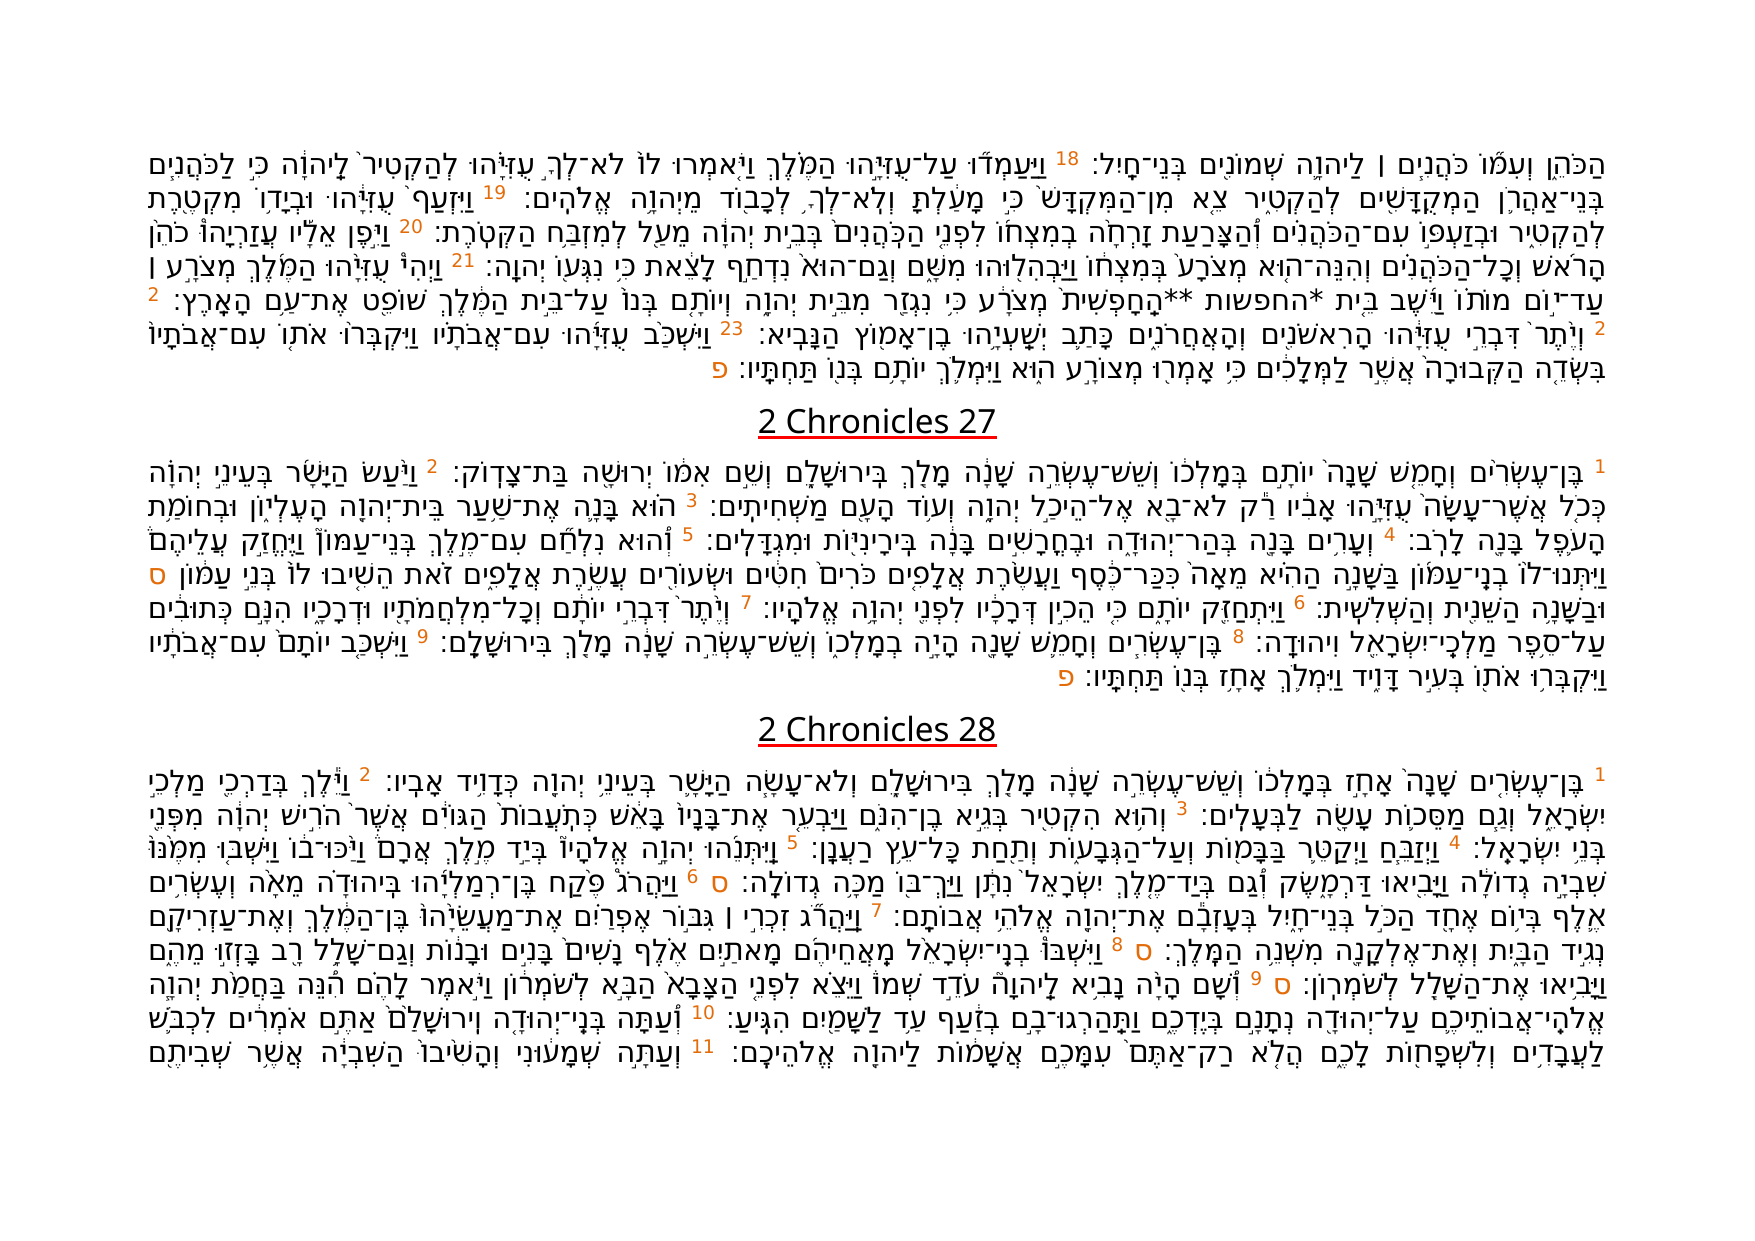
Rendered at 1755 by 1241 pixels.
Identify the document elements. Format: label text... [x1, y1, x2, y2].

text 1 בֶּן־עֶשְׂרִ֤ים שָׁנָה֙ אָחָ֣ז בְּמָלְכ֔וֹ וְשֵׁשׁ־עֶשְׂרֵ֣ה שָׁנָ֔ה מָלַ֖ךְ בִּירוּשָׁלָ֑͏ִם וְלֹא־עָשָׂ֧ה הַיָּשָׁ֛ר בְּעֵינֵ֥י יְהוָ֖ה כְּדָוִ֥יד אָבִֽיו׃ 2 וַיֵּ֕לֶךְ בְּדַרְכֵ֖י מַלְכֵ֣י יִשְׂרָאֵ֑ל וְגַ֧ם מַסֵּכ֛וֹת עָשָׂ֖ה לַבְּעָלִֽים׃ ‬‬3 וְה֥וּא הִקְטִ֖יר בְּגֵ֣יא בֶן־הִנֹּ֑ם וַיַּבְעֵ֤ר אֶת־בָּנָיו֙ בָּאֵ֔שׁ כְּתֹֽעֲבוֹת֙ הַגּוֹיִ֔ם אֲשֶׁר֙ הֹרִ֣ישׁ יְהוָ֔ה מִפְּנֵ֖י בְּנֵ֥י יִשְׂרָאֵֽל׃ ‬‬4 וַיְזַבֵּ֧חַ וַיְקַטֵּ֛ר בַּבָּמ֖וֹת וְעַל־הַגְּבָע֑וֹת וְתַ֖חַת כָּל־עֵ֥ץ רַעֲנָֽן׃ ‬‬5 וַֽיִּתְּנֵ֜הוּ יְהוָ֣ה אֱלֹהָיו֮ בְּיַ֣ד מֶ֣לֶךְ אֲרָם֒ וַיַּ֨כּוּ־ב֔וֹ וַיִּשְׁבּ֤וּ מִמֶּ֙נּוּ֙ שִׁבְיָ֣ה גְדוֹלָ֔ה וַיָּבִ֖יאוּ דַּרְמָ֑שֶׂק וְ֠גַם בְּיַד־מֶ֤לֶךְ יִשְׂרָאֵל֙ נִתָּ֔ן וַיַּךְ־בּ֖וֹ מַכָּ֥ה גְדוֹלָֽה׃ ס ‬‬6 וַיַּהֲרֹג֩ פֶּ֨קַח בֶּן־רְמַלְיָ֜הוּ בִּֽיהוּדָ֗ה מֵאָ֨ה וְעֶשְׂרִ֥ים אֶ֛לֶף בְּי֥וֹם אֶחָ֖ד הַכֹּ֣ל בְּנֵי־חָ֑יִל בְּעָזְבָ֕ם אֶת־יְהוָ֖ה אֱלֹהֵ֥י אֲבוֹתָֽם׃ ‬‬7 וַֽיַּהֲרֹ֞ג זִכְרִ֣י ׀ גִּבּ֣וֹר אֶפְרַ֗יִם אֶת־מַעֲשֵׂיָ֙הוּ֙ בֶּן־הַמֶּ֔לֶךְ וְאֶת־עַזְרִיקָ֖ם נְגִ֣יד הַבָּ֑יִת וְאֶת־אֶלְקָנָ֖ה מִשְׁנֵ֥ה הַמֶּֽלֶךְ׃ ס ‬‬8 וַיִּשְׁבּוּ֩ בְנֵֽי־יִשְׂרָאֵ֨ל מֵֽאֲחֵיהֶ֜ם מָאתַ֣יִם אֶ֗לֶף נָשִׁים֙ בָּנִ֣ים וּבָנ֔וֹת וְגַם־שָׁלָ֥ל רָ֖ב בָּזְז֣וּ מֵהֶ֑ם וַיָּבִ֥יאוּ אֶת־הַשָּׁלָ֖ל לְשֹׁמְרֽוֹן׃ ס ‬‬9 וְ֠שָׁם הָיָ֨ה נָבִ֥יא לַֽיהוָה֮ עֹדֵ֣ד שְׁמוֹ֒ וַיֵּצֵ֗א לִפְנֵ֤י הַצָּבָא֙ הַבָּ֣א לְשֹׁמְר֔וֹן וַיֹּ֣אמֶר לָהֶ֗ם הִ֠נֵּה בַּחֲמַ֨ת יְהוָ֧ה אֱלֹהֵֽי־אֲבוֹתֵיכֶ֛ם עַל־יְהוּדָ֖ה נְתָנָ֣ם בְּיֶדְכֶ֑ם וַתַּֽהַרְגוּ־בָ֣ם בְזַ֔עַף עַ֥ד לַשָּׁמַ֖יִם הִגִּֽיעַ׃ ‬‬10 וְ֠עַתָּה בְּנֵֽי־יְהוּדָ֤ה וִֽירוּשָׁלִַ֙ם֙ אַתֶּ֣ם אֹמְרִ֔ים לִכְבֹּ֛שׁ לַעֲבָדִ֥ים וְלִשְׁפָח֖וֹת לָכֶ֑ם הֲלֹ֤א רַק־אַתֶּם֙ עִמָּכֶ֣ם אֲשָׁמ֔וֹת לַיהוָ֖ה אֱלֹהֵיכֶֽם׃ ‬‬11 וְעַתָּ֣ה שְׁמָע֔וּנִי וְהָשִׁ֙יבוּ֙ הַשִּׁבְיָ֔ה אֲשֶׁ֥ר שְׁבִיתֶ֖ם מֵאֲחֵיכֶ֑ם כִּ֛י חֲר֥וֹן אַף־יְהוָ֖ה עֲלֵיכֶֽם׃ ס ‬‬12 וַיָּקֻ֨מוּ אֲנָשִׁ֜ים מֵרָאשֵׁ֣י בְנֵֽי־אֶפְרַ֗יִם עֲזַרְיָ֤הוּ בֶן־יְהֽוֹחָנָן֙ בֶּרֶכְיָ֣הוּ בֶן־מְשִׁלֵּמ֔וֹת וִֽיחִזְקִיָּ֙הוּ֙ בֶּן־שַׁלֻּ֔ם וַעֲמָשָׂ֖א בֶּן־חַדְלָ֑י עַל־הַבָּאִ֖ים מִן־הַצָּבָֽא׃ ‬‬13 וַיֹּאמְר֣וּ לָהֶ֗ם לֹא־תָבִ֤יאוּ אֶת־הַשִּׁבְיָה֙ הֵ֔נָּה כִּי֩ לְאַשְׁמַ֨ת יְהוָ֤ה עָלֵ֙ינוּ֙ אַתֶּ֣ם אֹמְרִ֔ים לְהֹסִ֥יף עַל־חַטֹּאתֵ֖ינוּ וְעַל־אַשְׁמָתֵ֑ינוּ כִּֽי־רַבָּ֤ה אַשְׁמָה֙ לָ֔נוּ וַחֲר֥וֹן אָ֖ף עַל־יִשְׂרָאֵֽל׃ ס ‬‬14 וַיַּעֲזֹ֣ב הֶֽחָל֗וּץ אֶת־הַשִּׁבְיָה֙ וְאֶת־הַבִּזָּ֔ה לִפְנֵ֥י הַשָּׂרִ֖ים וְכָל־הַקָּהָֽל׃ ‬‬15 וַיָּקֻ֣מוּ הָאֲנָשִׁים֩ אֲשֶׁר־נִקְּב֨וּ בְשֵׁמ֜וֹת וַיַּחֲזִ֣יקוּ בַשִּׁבְיָ֗ה וְכָֽל־מַעֲרֻמֵּיהֶם֮ הִלְבִּ֣ישׁוּ מִן־הַשָּׁלָל֒ וַיַּלְבִּשׁ֣וּם וַ֠יַּנְעִלוּם וַיַּאֲכִל֨וּם וַיַּשְׁק֜וּם וַיְסֻכ֗וּם וַיְנַהֲל֤וּם בַּחֲמֹרִים֙ לְכָל־כּוֹשֵׁ֔ל וַיְבִיא֛וּם יְרֵח֥וֹ עִיר־הַתְּמָרִ֖ים אֵ֣צֶל אֲחֵיהֶ֑ם וַיָּשׁ֖וּבוּ שֹׁמְרֽוֹן׃ פ ‬‬‬‬‬‬‬‬‬‬‬‬‬‬‬‬ [148, 764, 1606, 1069]
text 1 בֶּן־עֶשְׂרִ֨ים וְחָמֵ֤שׁ שָׁנָה֙ יוֹתָ֣ם בְּמָלְכ֔וֹ וְשֵׁשׁ־עֶשְׂרֵ֣ה שָׁנָ֔ה מָלַ֖ךְ בִּֽירוּשָׁלָ֑͏ִם וְשֵׁ֣ם אִמּ֔וֹ יְרוּשָׁ֖ה בַּת־צָדֽוֹק׃ 2 וַיַּ֨עַשׂ הַיָּשָׁ֜ר בְּעֵינֵ֣י יְהוָ֗ה כְּכֹ֤ל אֲשֶׁר־עָשָׂה֙ עֻזִּיָּ֣הוּ אָבִ֔יו רַ֕ק לֹא־בָ֖א אֶל־הֵיכַ֣ל יְהוָ֑ה וְע֥וֹד הָעָ֖ם מַשְׁחִיתִֽים׃ ‬‬3 ה֗וּא בָּנָ֛ה אֶת־שַׁ֥עַר בֵּית־יְהוָ֖ה הָעֶלְי֑וֹן וּבְחוֹמַ֥ת הָעֹ֛פֶל בָּנָ֖ה לָרֹֽב׃ ‬‬4 וְעָרִ֥ים בָּנָ֖ה בְּהַר־יְהוּדָ֑ה וּבֶחֳרָשִׁ֣ים בָּנָ֔ה בִּֽירָינִיּ֖וֹת וּמִגְדָּלִֽים׃ ‬‬5 וְ֠הוּא נִלְחַ֞ם עִם־מֶ֣לֶךְ בְּנֵי־עַמּוֹן֮ וַיֶּחֱזַ֣ק עֲלֵיהֶם֒ וַיִּתְּנוּ־ל֨וֹ בְנֵֽי־עַמּ֜וֹן בַּשָּׁנָ֣ה הַהִ֗יא מֵאָה֙ כִּכַּר־כֶּ֔סֶף וַעֲשֶׂ֨רֶת אֲלָפִ֤ים כֹּרִים֙ חִטִּ֔ים וּשְׂעוֹרִ֖ים עֲשֶׂ֣רֶת אֲלָפִ֑ים זֹ֗את הֵשִׁ֤יבוּ לוֹ֙ בְּנֵ֣י עַמּ֔וֹן ס וּבַשָּׁנָ֥ה הַשֵּׁנִ֖ית וְהַשְּׁלִשִֽׁית׃ ‬‬6 וַיִּתְחַזֵּ֖ק יוֹתָ֑ם כִּ֚י הֵכִ֣ין דְּרָכָ֔יו לִפְנֵ֖י יְהוָ֥ה אֱלֹהָֽיו׃ ‬‬7 וְיֶ֙תֶר֙ דִּבְרֵ֣י יוֹתָ֔ם וְכָל־מִלְחֲמֹתָ֖יו וּדְרָכָ֑יו הִנָּ֣ם כְּתוּבִ֔ים עַל־סֵ֥פֶר מַלְכֵֽי־יִשְׂרָאֵ֖ל וִיהוּדָֽה׃ ‬‬8 בֶּן־עֶשְׂרִ֧ים וְחָמֵ֛שׁ שָׁנָ֖ה הָיָ֣ה בְמָלְכ֑וֹ וְשֵׁשׁ־עֶשְׂרֵ֣ה שָׁנָ֔ה מָלַ֖ךְ בִּירוּשָׁלָֽ͏ִם׃ ‬‬9 וַיִּשְׁכַּ֤ב יוֹתָם֙ עִם־אֲבֹתָ֔יו וַיִּקְבְּר֥וּ אֹת֖וֹ בְּעִ֣יר דָּוִ֑יד וַיִּמְלֹ֛ךְ אָחָ֥ז בְּנ֖וֹ תַּחְתָּֽיו׃ פ ‬‬‬‬‬‬‬‬‬‬ [148, 456, 1606, 693]
text 3 בֶּן־שֵׁ֨שׁ עֶשְׂרֵ֤ה שָׁנָה֙ עֻזִיָ֣הוּ בְמָלְכ֔וֹ וַחֲמִשִּׁ֤ים וּשְׁתַּ֙יִם֙ שָׁנָ֔ה מָלַ֖ךְ בִּירוּשָׁלָ֑͏ִם וְשֵׁ֣ם אִמּ֔וֹ *יכיליה **יְכָלְיָ֖ה מִן־יְרוּשָׁלָֽ͏ִם׃ ‬‬4 וַיַּ֥עַשׂ הַיָּשָׁ֖ר בְּעֵינֵ֣י יְהוָ֑ה כְּכֹ֥ל אֲשֶׁר־עָשָׂ֖ה אֲמַצְיָ֥הוּ אָבִֽיו׃ ‬‬5 וַיְהִי֙ לִדְרֹ֣שׁ אֱלֹהִ֔ים בִּימֵ֣י זְכַרְיָ֔הוּ הַמֵּבִ֖ין בִּרְאֹ֣ת הָאֱלֹהִ֑ים וּבִימֵי֙ דָּרְשׁ֣וֹ אֶת־יְהוָ֔ה הִצְלִיח֖וֹ הָאֱלֹהִֽים׃ ס ‬‬6 וַיֵּצֵא֙ וַיִּלָּ֣חֶם בַּפְּלִשְׁתִּ֔ים וַיִּפְרֹ֞ץ אֶת־ח֣וֹמַת גַּ֗ת וְאֵת֙ חוֹמַ֣ת יַבְנֵ֔ה וְאֵ֖ת חוֹמַ֣ת אַשְׁדּ֑וֹד וַיִּבְנֶ֣ה עָרִ֔ים בְּאַשְׁדּ֖וֹד וּבַפְּלִשְׁתִּֽים׃ ‬‬7 וַיַּעְזְרֵ֨הוּ הָֽאֱלֹהִ֜ים עַל־פְּלִשְׁתִּ֧ים וְעַל־*הערביים **הָֽעַרְבִ֛ים הַיֹּשְׁבִ֥ים בְּגוּר־בָּ֖עַל וְהַמְּעוּנִֽים׃ ‬‬8 וַיִּתְּנ֧וּ הָֽעַמּוֹנִ֛ים מִנְחָ֖ה לְעֻזִּיָּ֑הוּ וַיֵּ֤לֶךְ שְׁמוֹ֙ עַד־לְב֣וֹא מִצְרַ֔יִם כִּ֥י הֶחֱזִ֖יק עַד־לְמָֽעְלָה׃ ‬‬9 וַיִּ֨בֶן עֻזִּיָּ֤הוּ מִגְדָּלִים֙ בִּיר֣וּשָׁלִַ֔ם עַל־שַׁ֧עַר הַפִּנָּ֛ה וְעַל־שַׁ֥עַר הַגַּ֖יְא וְעַל־הַמִּקְצ֑וֹעַ וַֽיְחַזְּקֵֽם׃ ‬‬10 וַיִּ֨בֶן מִגְדָּלִ֜ים בַּמִּדְבָּ֗ר וַיַּחְצֹב֙ בֹּר֣וֹת רַבִּ֔ים כִּ֤י מִקְנֶה־רַּב֙ הָ֣יָה ל֔וֹ וּבַשְּׁפֵלָ֖ה וּבַמִּישׁ֑וֹר אִכָּרִ֣ים וְכֹֽרְמִ֗ים בֶּהָרִים֙ וּבַכַּרְמֶ֔ל כִּֽי־אֹהֵ֥ב אֲדָמָ֖ה הָיָֽה׃ ס ‬‬11 וַיְהִ֣י לְעֻזִּיָּ֡הוּ חַיִל֩ עֹשֵׂ֨ה מִלְחָמָ֜ה יוֹצְאֵ֧י צָבָ֣א לִגְד֗וּד בְּמִסְפַּר֙ פְּקֻדָּתָ֔ם בְּיַד֙ *יעואל **יְעִיאֵ֣ל הַסּוֹפֵ֔ר וּמַעֲשֵׂיָ֖הוּ הַשּׁוֹטֵ֑ר עַ֚ל יַד־חֲנַנְיָ֔הוּ מִשָּׂרֵ֖י הַמֶּֽלֶךְ׃ ‬‬12 כֹּ֠ל מִסְפַּ֞ר רָאשֵׁ֤י הָאָבוֹת֙ לְגִבּ֣וֹרֵי חָ֔יִל אַלְפַּ֖יִם וְשֵׁ֥שׁ מֵאֽוֹת׃ ‬‬13 וְעַל־יָדָם֩ חֵ֨יל צָבָ֜א שְׁלֹ֧שׁ מֵא֣וֹת אֶ֗לֶף וְשִׁבְעַ֤ת אֲלָפִים֙ וַחֲמֵ֣שׁ מֵא֔וֹת עוֹשֵׂ֥י מִלְחָמָ֖ה בְּכֹ֣חַ חָ֑יִל לַעְזֹ֥ר לַמֶּ֖לֶךְ עַל־הָאוֹיֵֽב׃ ‬‬14 וַיָּכֶן֩ לָהֶ֨ם עֻזִּיָּ֜הוּ לְכָל־הַצָּבָ֗א מָגִנִּ֤ים וּרְמָחִים֙ וְכ֣וֹבָעִ֔ים וְשִׁרְיֹנ֖וֹת וּקְשָׁת֑וֹת וּלְאַבְנֵ֖י קְלָעִֽים׃ ‬‬15 וַיַּ֣עַשׂ ׀ בִּירוּשָׁלִַ֨ם חִשְּׁבֹנ֜וֹת מַחֲשֶׁ֣בֶת חוֹשֵׁ֗ב לִהְי֤וֹת עַל־הַמִּגְדָּלִים֙ וְעַל־הַפִּנּ֔וֹת לִירוֹא֙ בַּֽחִצִּ֔ים וּבָאֲבָנִ֖ים גְּדֹל֑וֹת וַיֵּצֵ֤א שְׁמוֹ֙ עַד־לְמֵ֣רָח֔‬‏וֹק כִּֽי־הִפְלִ֥יא לְהֵעָזֵ֖ר עַ֥ד כִּֽי־חָזָֽק׃ ‬‬16 וּכְחֶזְקָת֗וֹ גָּבַ֤הּ לִבּוֹ֙ עַד־לְהַשְׁחִ֔ית וַיִּמְעַ֖ל בַּיהוָ֣ה אֱלֹהָ֑יו וַיָּבֹא֙ אֶל־הֵיכַ֣ל יְהוָ֔ה לְהַקְטִ֖יר עַל־מִזְבַּ֥ח הַקְּטֹֽרֶת׃ ‬‬17 וַיָּבֹ֥א אַחֲרָ֖יו עֲזַרְיָ֣הוּ הַכֹּהֵ֑ן וְעִמּ֞וֹ כֹּהֲנִ֧ים ׀ לַיהוָ֛ה שְׁמוֹנִ֖ים בְּנֵי־חָֽיִל׃ ‬‬18 וַיַּעַמְד֞וּ עַל־עֻזִּיָּ֣הוּ הַמֶּ֗לֶךְ וַיֹּ֤אמְרוּ לוֹ֙ לֹא־לְךָ֣ עֻזִּיָּ֗הוּ לְהַקְטִיר֙ לַֽיהוָ֔ה כִּ֣י לַכֹּהֲנִ֧ים בְּנֵי־אַהֲרֹ֛ן הַמְקֻדָּשִׁ֖ים לְהַקְטִ֑יר צֵ֤א מִן־הַמִּקְדָּשׁ֙ כִּ֣י מָעַ֔לְתָּ וְלֹֽא־לְךָ֥ לְכָב֖וֹד מֵיְהוָ֥ה אֱלֹהִֽים׃ ‬‬19 וַיִּזְעַף֙ עֻזִּיָּ֔הוּ וּבְיָד֥וֹ מִקְטֶ֖רֶת לְהַקְטִ֑יר וּבְזַעְפּ֣וֹ עִם־הַכֹּהֲנִ֗ים וְ֠הַצָּרַעַת זָרְחָ֨ה בְמִצְח֜וֹ לִפְנֵ֤י הַכֹּֽהֲנִים֙ בְּבֵ֣ית יְהוָ֔ה מֵעַ֖ל לְמִזְבַּ֥ח הַקְּטֹֽרֶת׃ ‬‬20 וַיִּ֣פֶן אֵלָ֡יו עֲזַרְיָהוּ֩ כֹהֵ֨ן הָרֹ֜אשׁ וְכָל־הַכֹּהֲנִ֗ים וְהִנֵּה־ה֤וּא מְצֹרָע֙ בְּמִצְח֔וֹ וַיַּבְהִל֖וּהוּ מִשָּׁ֑ם וְגַם־הוּא֙ נִדְחַ֣ף לָצֵ֔את כִּ֥י נִגְּע֖וֹ יְהוָֽה׃ ‬‬21 וַיְהִי֩ עֻזִּיָ֨הוּ הַמֶּ֜לֶךְ מְצֹרָ֣ע ׀ עַד־י֣וֹם מוֹת֗וֹ וַיֵּ֜שֶׁב בֵּ֤ית *החפשות **הַֽחָפְשִׁית֙ מְצֹרָ֔ע כִּ֥י נִגְזַ֖ר מִבֵּ֣ית יְהוָ֑ה וְיוֹתָ֤ם בְּנוֹ֙ עַל־בֵּ֣ית הַמֶּ֔לֶךְ שׁוֹפֵ֖ט אֶת־עַ֥ם הָאָֽרֶץ׃ ‬‬22 וְיֶ֙תֶר֙ דִּבְרֵ֣י עֻזִּיָּ֔הוּ הָרִאשֹׁנִ֖ים וְהָאֲחֲרֹנִ֑ים כָּתַ֛ב יְשַֽׁעְיָ֥הוּ בֶן־אָמ֖וֹץ הַנָּבִֽיא׃ ‬‬23 וַיִּשְׁכַּ֨ב עֻזִּיָּ֜הוּ עִם־אֲבֹתָ֗יו וַיִּקְבְּר֨וּ אֹת֤וֹ עִם־אֲבֹתָיו֙ בִּשְׂדֵ֤ה הַקְּבוּרָה֙ אֲשֶׁ֣ר לַמְּלָכִ֔ים כִּ֥י אָמְר֖וּ מְצוֹרָ֣ע ה֑וּא וַיִּמְלֹ֛ךְ יוֹתָ֥ם בְּנ֖וֹ תַּחְתָּֽיו׃ פ ‬‬‬‬‬‬‬‬‬‬‬‬‬‬‬‬‬‬‬‬‬‬‬ [148, 148, 1606, 385]
text 2 Chronicles 27 [148, 398, 1606, 443]
text 2 Chronicles 28 [148, 706, 1606, 751]
